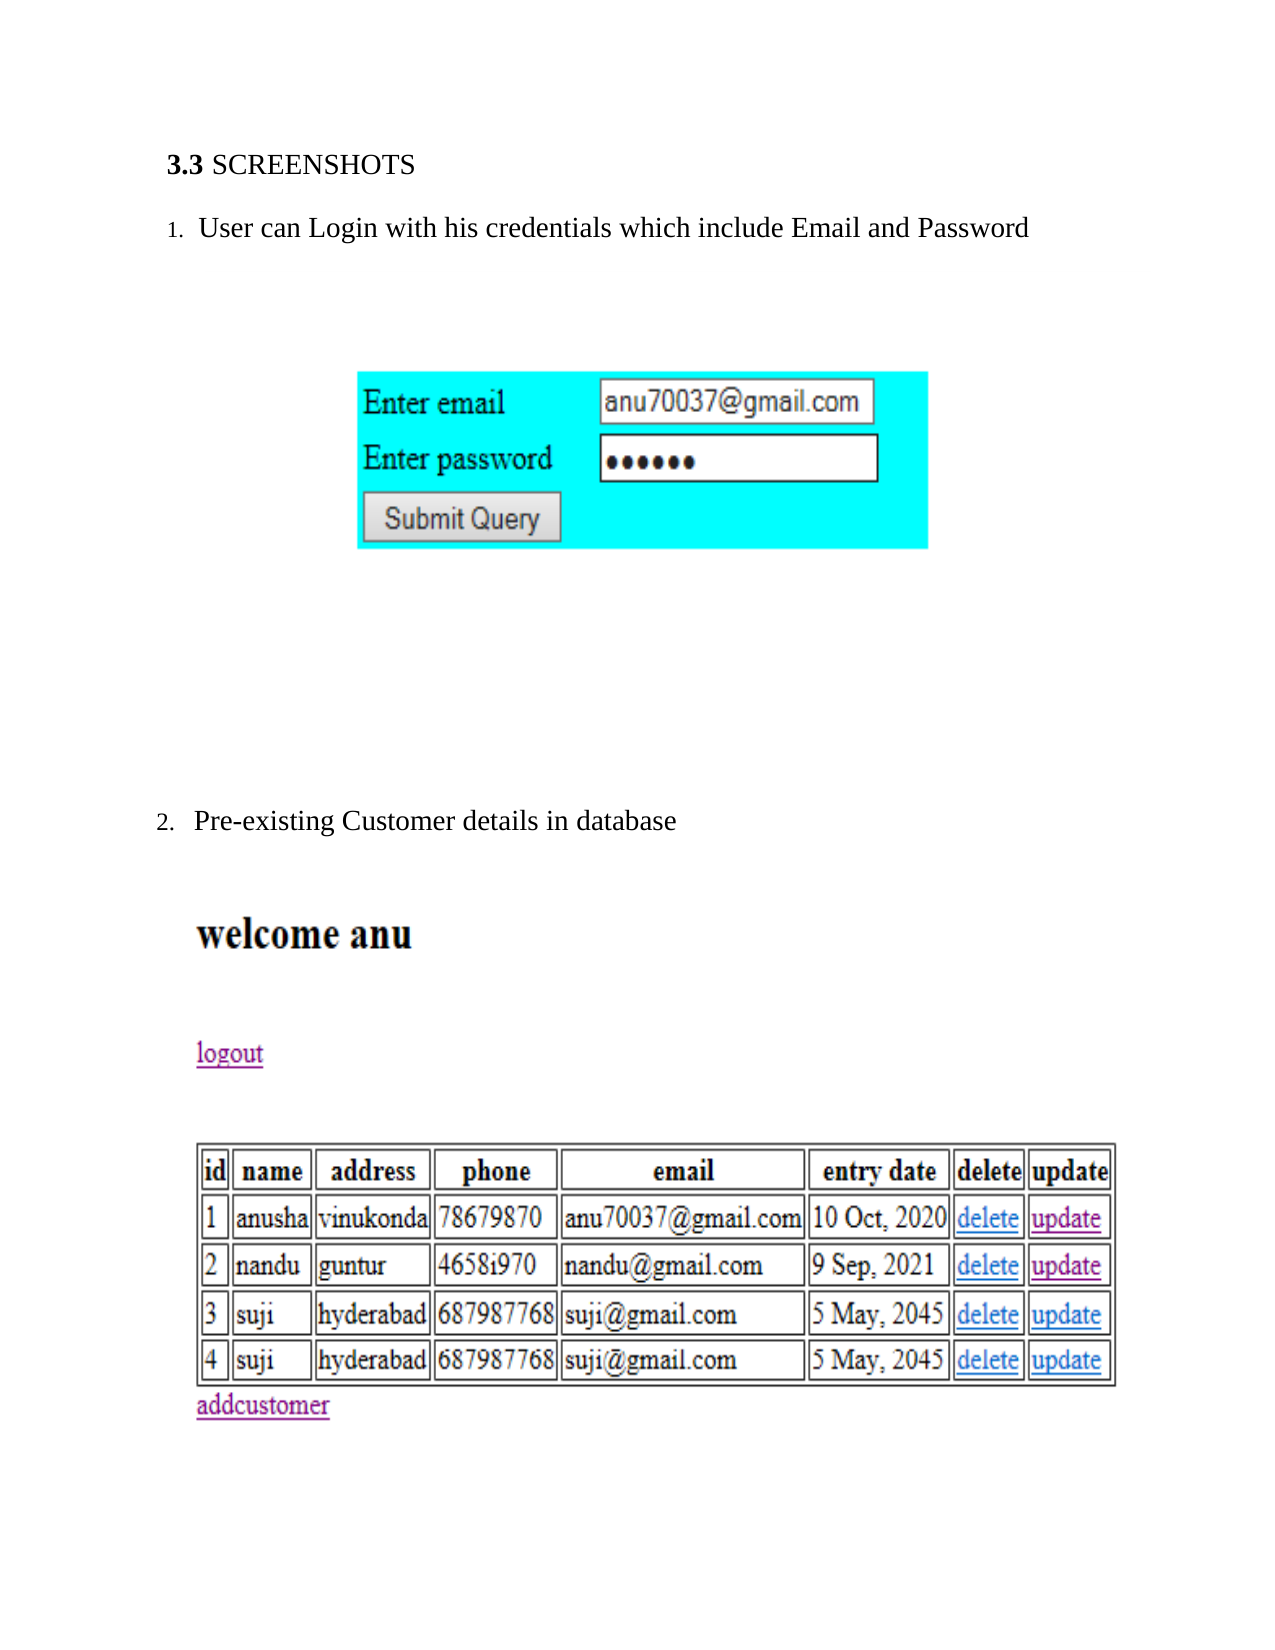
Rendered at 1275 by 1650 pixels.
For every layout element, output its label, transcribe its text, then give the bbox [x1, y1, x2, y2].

list SCREENSHOTS [167, 147, 1200, 181]
list User can Login with his credentials which include Email and Password [167, 210, 1200, 244]
list 2. Pre-existing Customer details in database [156, 803, 1200, 837]
